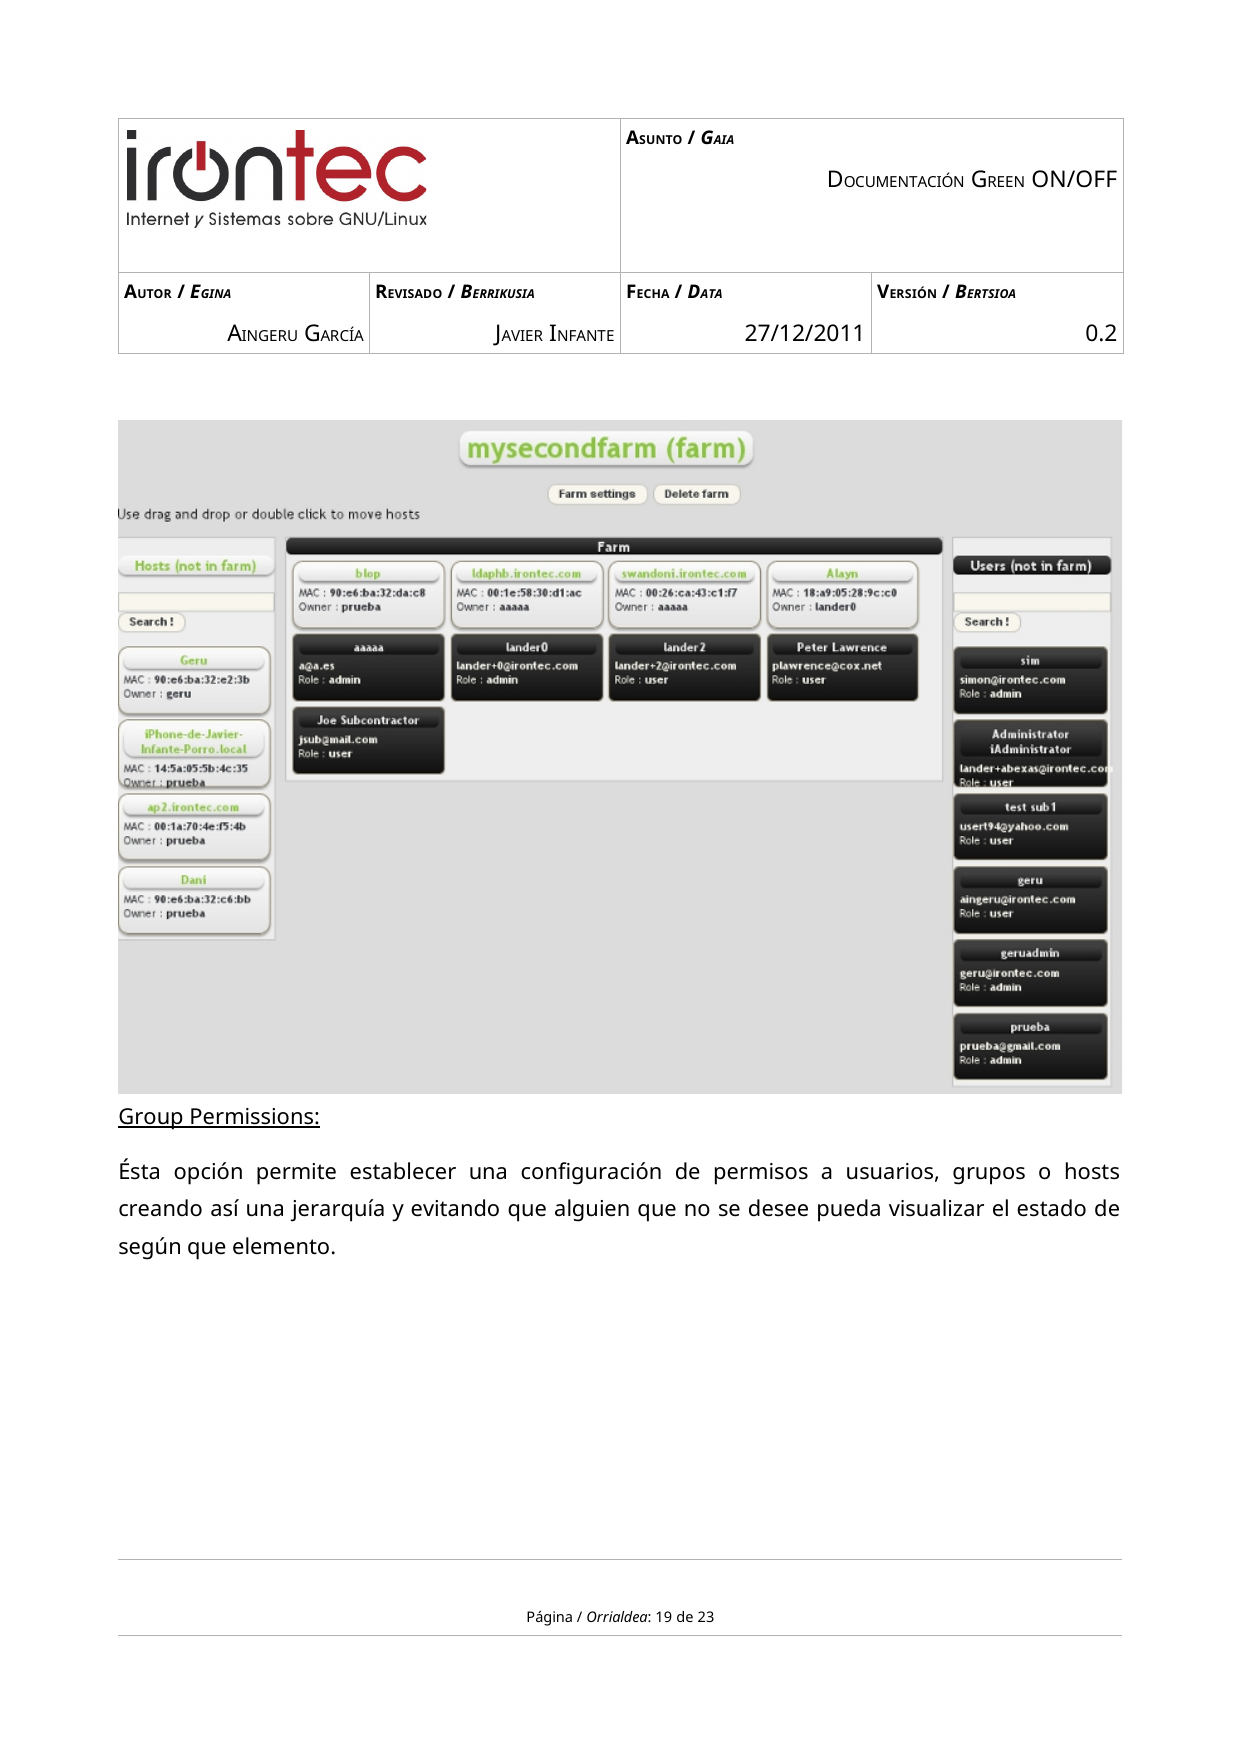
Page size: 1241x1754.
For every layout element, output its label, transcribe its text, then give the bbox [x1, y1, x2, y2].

picture [118, 420, 1123, 1094]
text Group Permissions: [118, 1094, 1122, 1131]
text Ésta opción permite establecer una configuración de permisos a usuarios, grupos o hosts creando así una jerarquía y evitando que alguien que no se desee pueda visualizar el estado de según que elemento. [118, 1156, 1122, 1261]
picture [127, 130, 427, 228]
